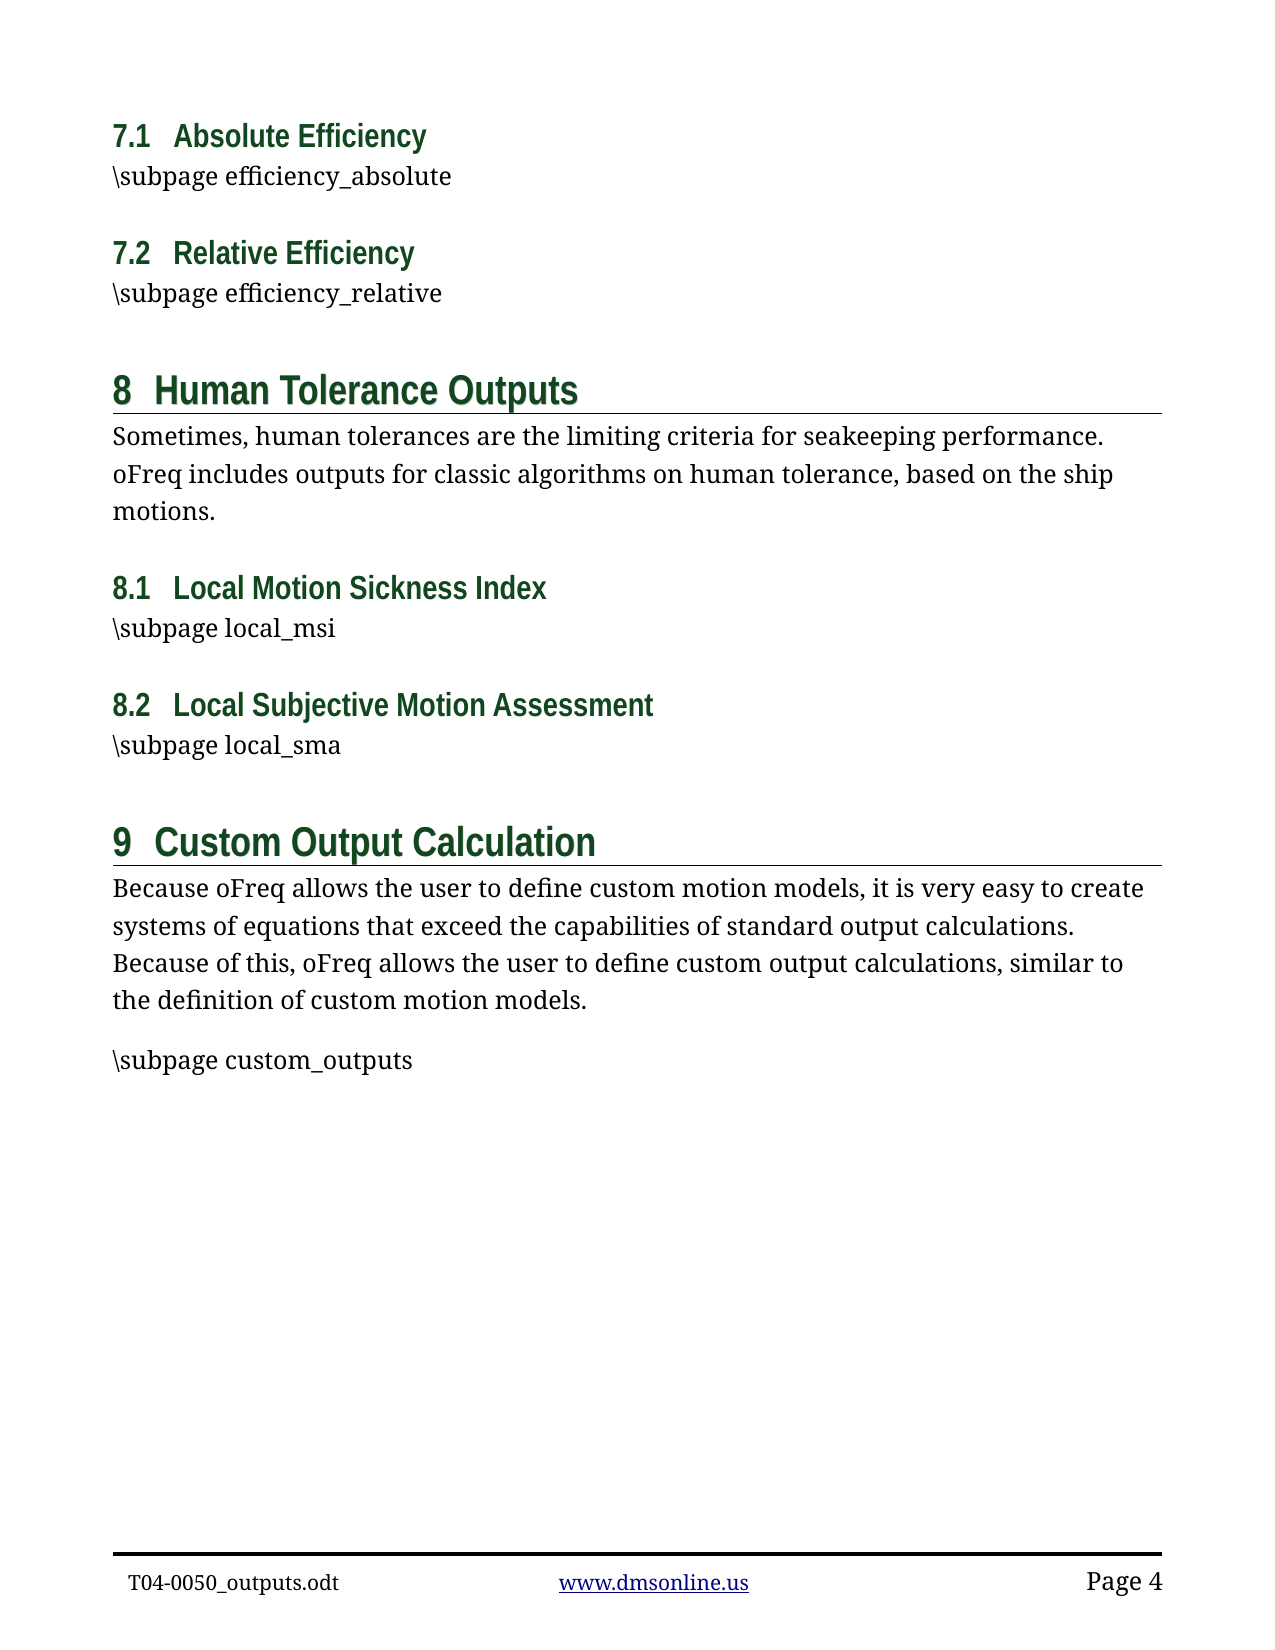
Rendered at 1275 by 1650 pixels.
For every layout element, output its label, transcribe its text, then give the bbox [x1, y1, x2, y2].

subtitle Custom Output Calculation [112, 817, 1162, 866]
subtitle Human Tolerance Outputs [112, 365, 1162, 414]
subtitle Absolute Efficiency [112, 117, 1162, 155]
text Because oFreq allows the user to define custom motion models, it is very easy to create systems of equations that exceed the capabilities of standard output calculations. Because of this, oFreq allows the user to define custom output calculations, similar to the definition of custom motion models. [112, 871, 1162, 1017]
text \subpage efficiency_relative [112, 275, 1162, 309]
text \subpage custom_outputs [112, 1043, 1162, 1077]
text \subpage local_msi [112, 611, 1162, 644]
text Sometimes, human tolerances are the limiting criteria for seakeeping performance. oFreq includes outputs for classic algorithms on human tolerance, based on the ship motions. [112, 419, 1162, 528]
subtitle Local Subjective Motion Assessment [112, 685, 1162, 724]
subtitle Local Motion Sickness Index [112, 568, 1162, 607]
text \subpage local_sma [112, 727, 1162, 761]
subtitle Relative Efficiency [112, 233, 1162, 272]
text \subpage efficiency_absolute [112, 158, 1162, 193]
